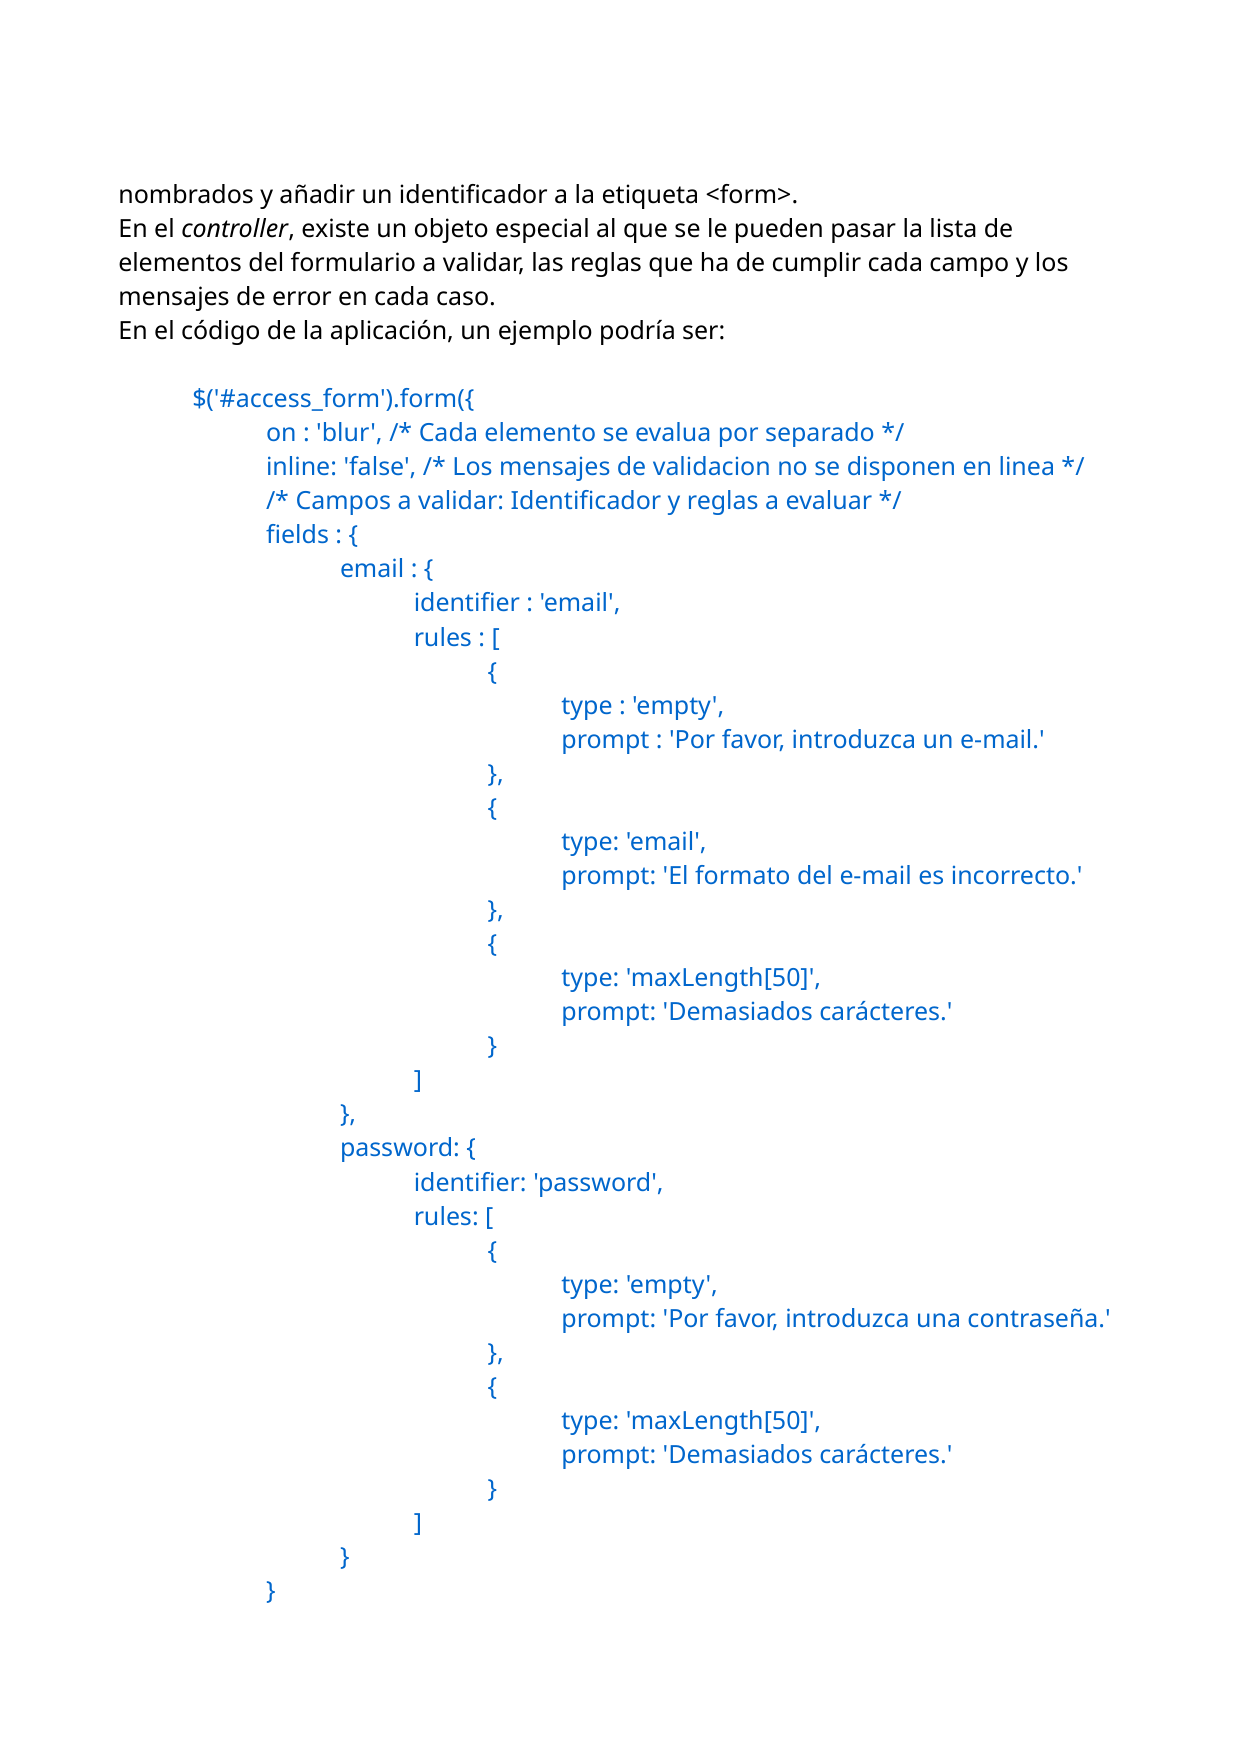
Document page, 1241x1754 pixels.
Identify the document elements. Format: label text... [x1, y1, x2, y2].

text type : 'empty', [118, 687, 1122, 721]
text type: 'maxLength[50]', [118, 960, 1122, 994]
text ] [118, 1505, 1122, 1539]
text }, [118, 1334, 1122, 1368]
text type: 'empty', [118, 1266, 1122, 1300]
text prompt: 'El formato del e-mail es incorrecto.' [118, 858, 1122, 892]
text } [118, 1539, 1122, 1573]
text { [118, 789, 1122, 823]
text nombrados y añadir un identificador a la etiqueta <form>. [118, 176, 1122, 210]
text En el controller, existe un objeto especial al que se le pueden pasar la lista de elementos del formulario a validar, las reglas que ha de cumplir cada campo y los mensajes de error en cada caso. [118, 210, 1122, 313]
text } [118, 1573, 1122, 1607]
text /* Campos a validar: Identificador y reglas a evaluar */ [118, 483, 1122, 517]
text prompt: 'Por favor, introduzca una contraseña.' [118, 1300, 1122, 1334]
text rules: [ [118, 1198, 1122, 1232]
text type: 'maxLength[50]', [118, 1403, 1122, 1437]
text { [118, 1368, 1122, 1403]
text }, [118, 755, 1122, 789]
text prompt : 'Por favor, introduzca un e-mail.' [118, 721, 1122, 755]
text identifier : 'email', [118, 585, 1122, 619]
text prompt: 'Demasiados carácteres.' [118, 994, 1122, 1028]
text inline: 'false', /* Los mensajes de validacion no se disponen en linea */ [118, 449, 1122, 483]
text } [118, 1471, 1122, 1505]
text on : 'blur', /* Cada elemento se evalua por separado */ [118, 415, 1122, 449]
text identifier: 'password', [118, 1164, 1122, 1198]
text $('#access_form').form({ [118, 381, 1122, 415]
text rules : [ [118, 619, 1122, 653]
text } [118, 1028, 1122, 1062]
text type: 'email', [118, 823, 1122, 858]
text En el código de la aplicación, un ejemplo podría ser: [118, 313, 1122, 347]
text ] [118, 1062, 1122, 1096]
text { [118, 926, 1122, 960]
text prompt: 'Demasiados carácteres.' [118, 1437, 1122, 1471]
text }, [118, 892, 1122, 926]
text fields : { [118, 517, 1122, 551]
text { [118, 653, 1122, 687]
text password: { [118, 1130, 1122, 1164]
text }, [118, 1096, 1122, 1130]
text { [118, 1232, 1122, 1266]
text email : { [118, 551, 1122, 585]
